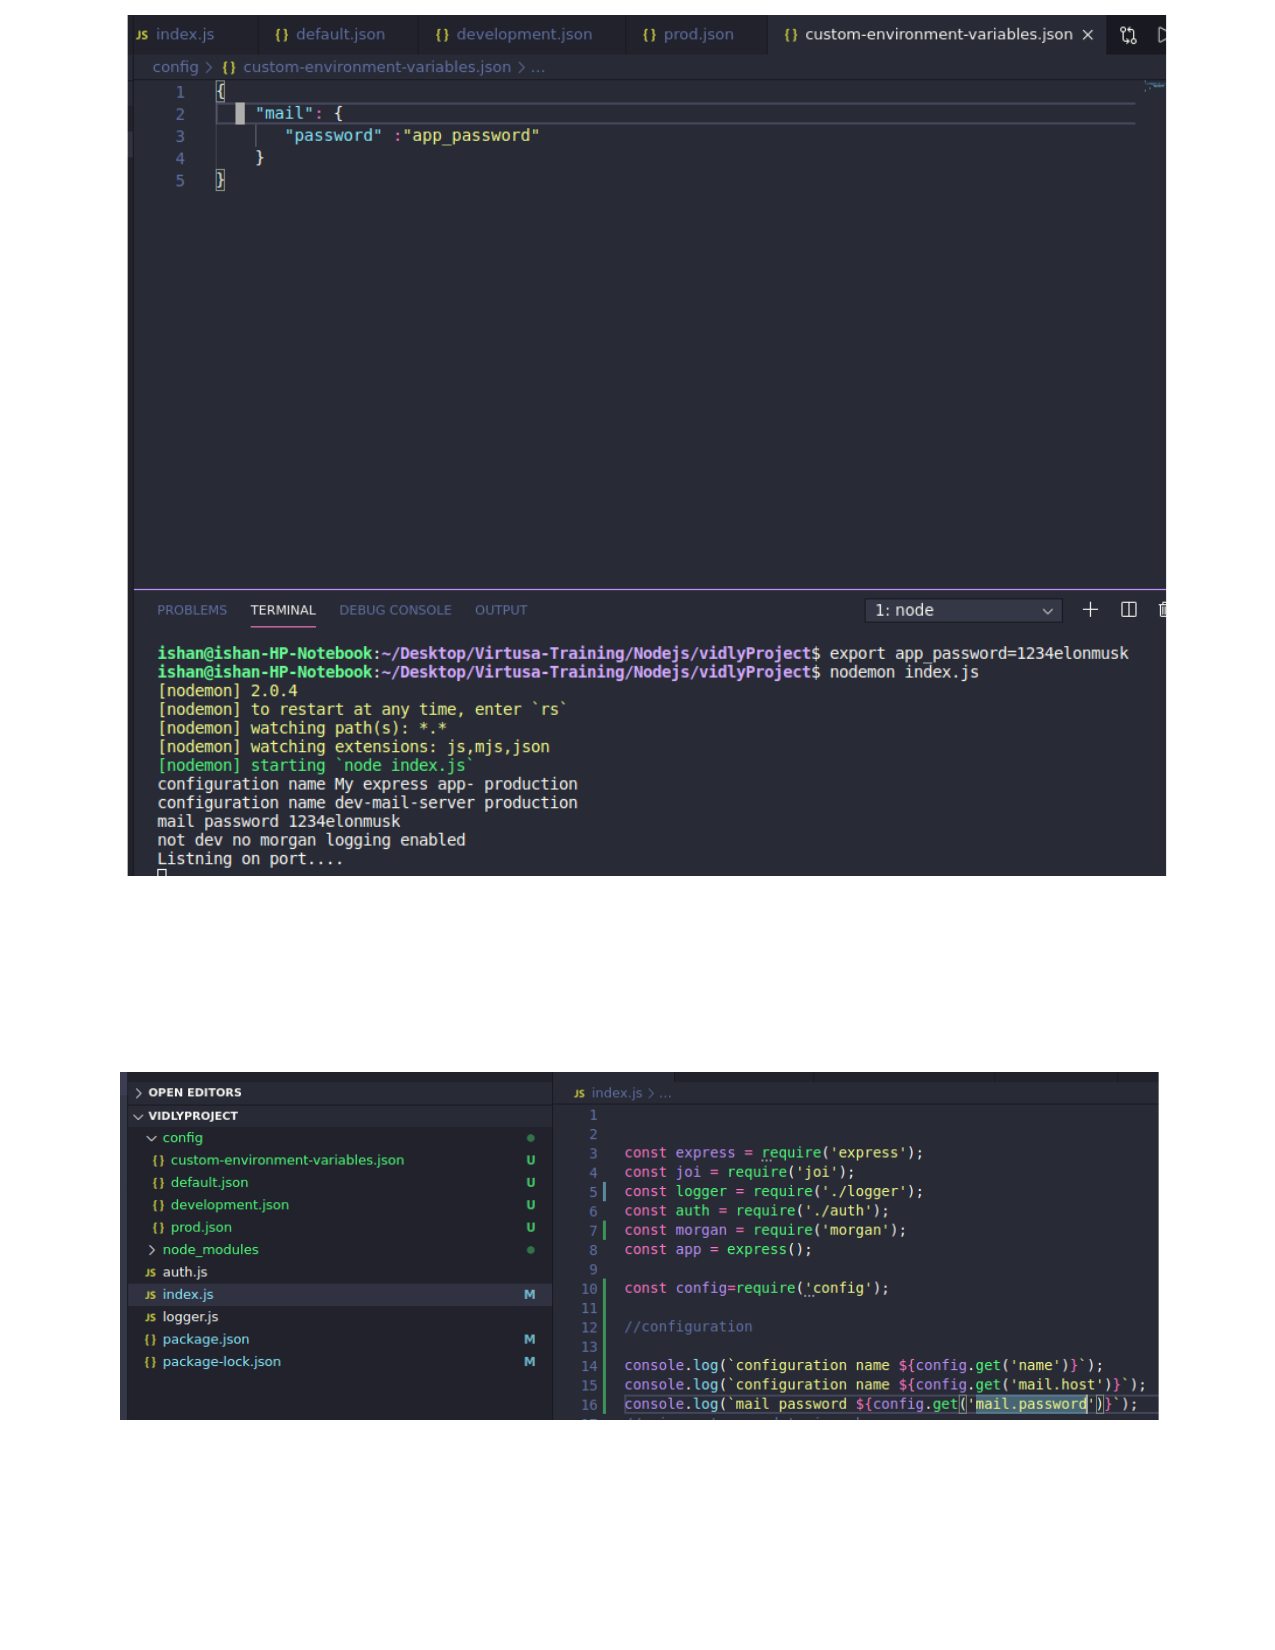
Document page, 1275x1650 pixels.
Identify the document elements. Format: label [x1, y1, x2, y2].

picture [127, 15, 1167, 876]
picture [120, 1072, 1159, 1420]
